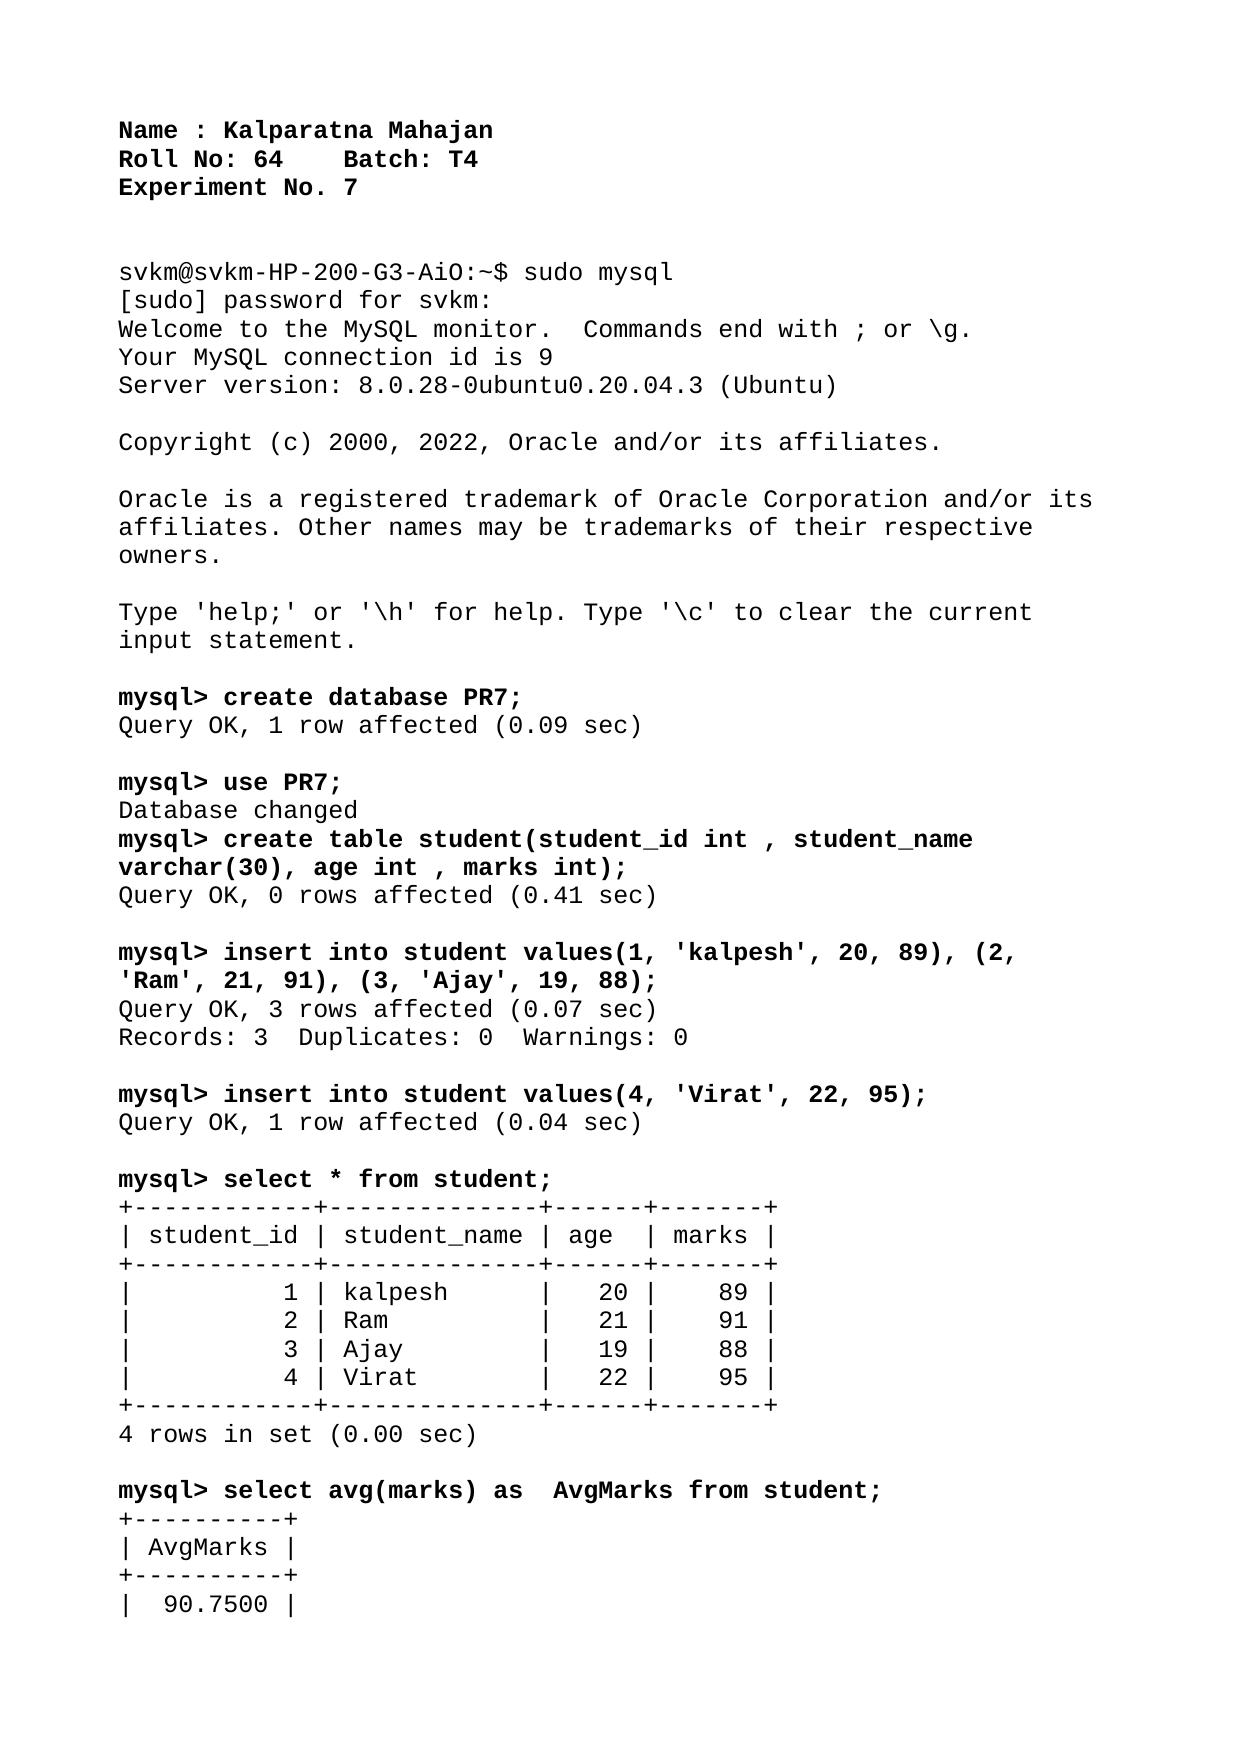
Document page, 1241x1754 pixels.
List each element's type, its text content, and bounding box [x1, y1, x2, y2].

text Records: 3 Duplicates: 0 Warnings: 0 [118, 1025, 1122, 1053]
text mysql> select * from student; [118, 1166, 1122, 1195]
text +------------+--------------+------+-------+ [118, 1393, 1122, 1421]
text Type 'help;' or '\h' for help. Type '\c' to clear the current input statement. [118, 600, 1122, 656]
text | 2 | Ram | 21 | 91 | [118, 1308, 1122, 1336]
text Database changed [118, 798, 1122, 826]
text | 1 | kalpesh | 20 | 89 | [118, 1280, 1122, 1308]
text mysql> select avg(marks) as AvgMarks from student; [118, 1478, 1122, 1506]
text Welcome to the MySQL monitor. Commands end with ; or \g. [118, 316, 1122, 345]
text mysql> insert into student values(4, 'Virat', 22, 95); [118, 1081, 1122, 1110]
text | 3 | Ajay | 19 | 88 | [118, 1336, 1122, 1365]
text | student_id | student_name | age | marks | [118, 1223, 1122, 1251]
text | 90.7500 | [118, 1591, 1122, 1620]
text +----------+ [118, 1506, 1122, 1535]
text +----------+ [118, 1563, 1122, 1591]
text Query OK, 1 row affected (0.04 sec) [118, 1110, 1122, 1138]
text svkm@svkm-HP-200-G3-AiO:~$ sudo mysql [118, 260, 1122, 288]
text Your MySQL connection id is 9 [118, 345, 1122, 373]
text Server version: 8.0.28-0ubuntu0.20.04.3 (Ubuntu) [118, 373, 1122, 401]
text mysql> insert into student values(1, 'kalpesh', 20, 89), (2, 'Ram', 21, 91), (3, 'Ajay', 19, 88); [118, 940, 1122, 996]
text Query OK, 1 row affected (0.09 sec) [118, 713, 1122, 741]
text Query OK, 0 rows affected (0.41 sec) [118, 883, 1122, 911]
text Name : Kalparatna Mahajan [118, 118, 1122, 146]
text [sudo] password for svkm: [118, 288, 1122, 316]
text Roll No: 64 Batch: T4 [118, 146, 1122, 175]
text +------------+--------------+------+-------+ [118, 1195, 1122, 1223]
text mysql> create table student(student_id int , student_name varchar(30), age int , marks int); [118, 826, 1122, 883]
text Query OK, 3 rows affected (0.07 sec) [118, 996, 1122, 1025]
text mysql> create database PR7; [118, 685, 1122, 713]
text | 4 | Virat | 22 | 95 | [118, 1365, 1122, 1393]
text Copyright (c) 2000, 2022, Oracle and/or its affiliates. [118, 430, 1122, 458]
text mysql> use PR7; [118, 770, 1122, 798]
text Experiment No. 7 [118, 175, 1122, 203]
text Oracle is a registered trademark of Oracle Corporation and/or its [118, 486, 1122, 515]
text owners. [118, 543, 1122, 571]
text 4 rows in set (0.00 sec) [118, 1421, 1122, 1450]
text | AvgMarks | [118, 1535, 1122, 1563]
text affiliates. Other names may be trademarks of their respective [118, 515, 1122, 543]
text +------------+--------------+------+-------+ [118, 1251, 1122, 1280]
